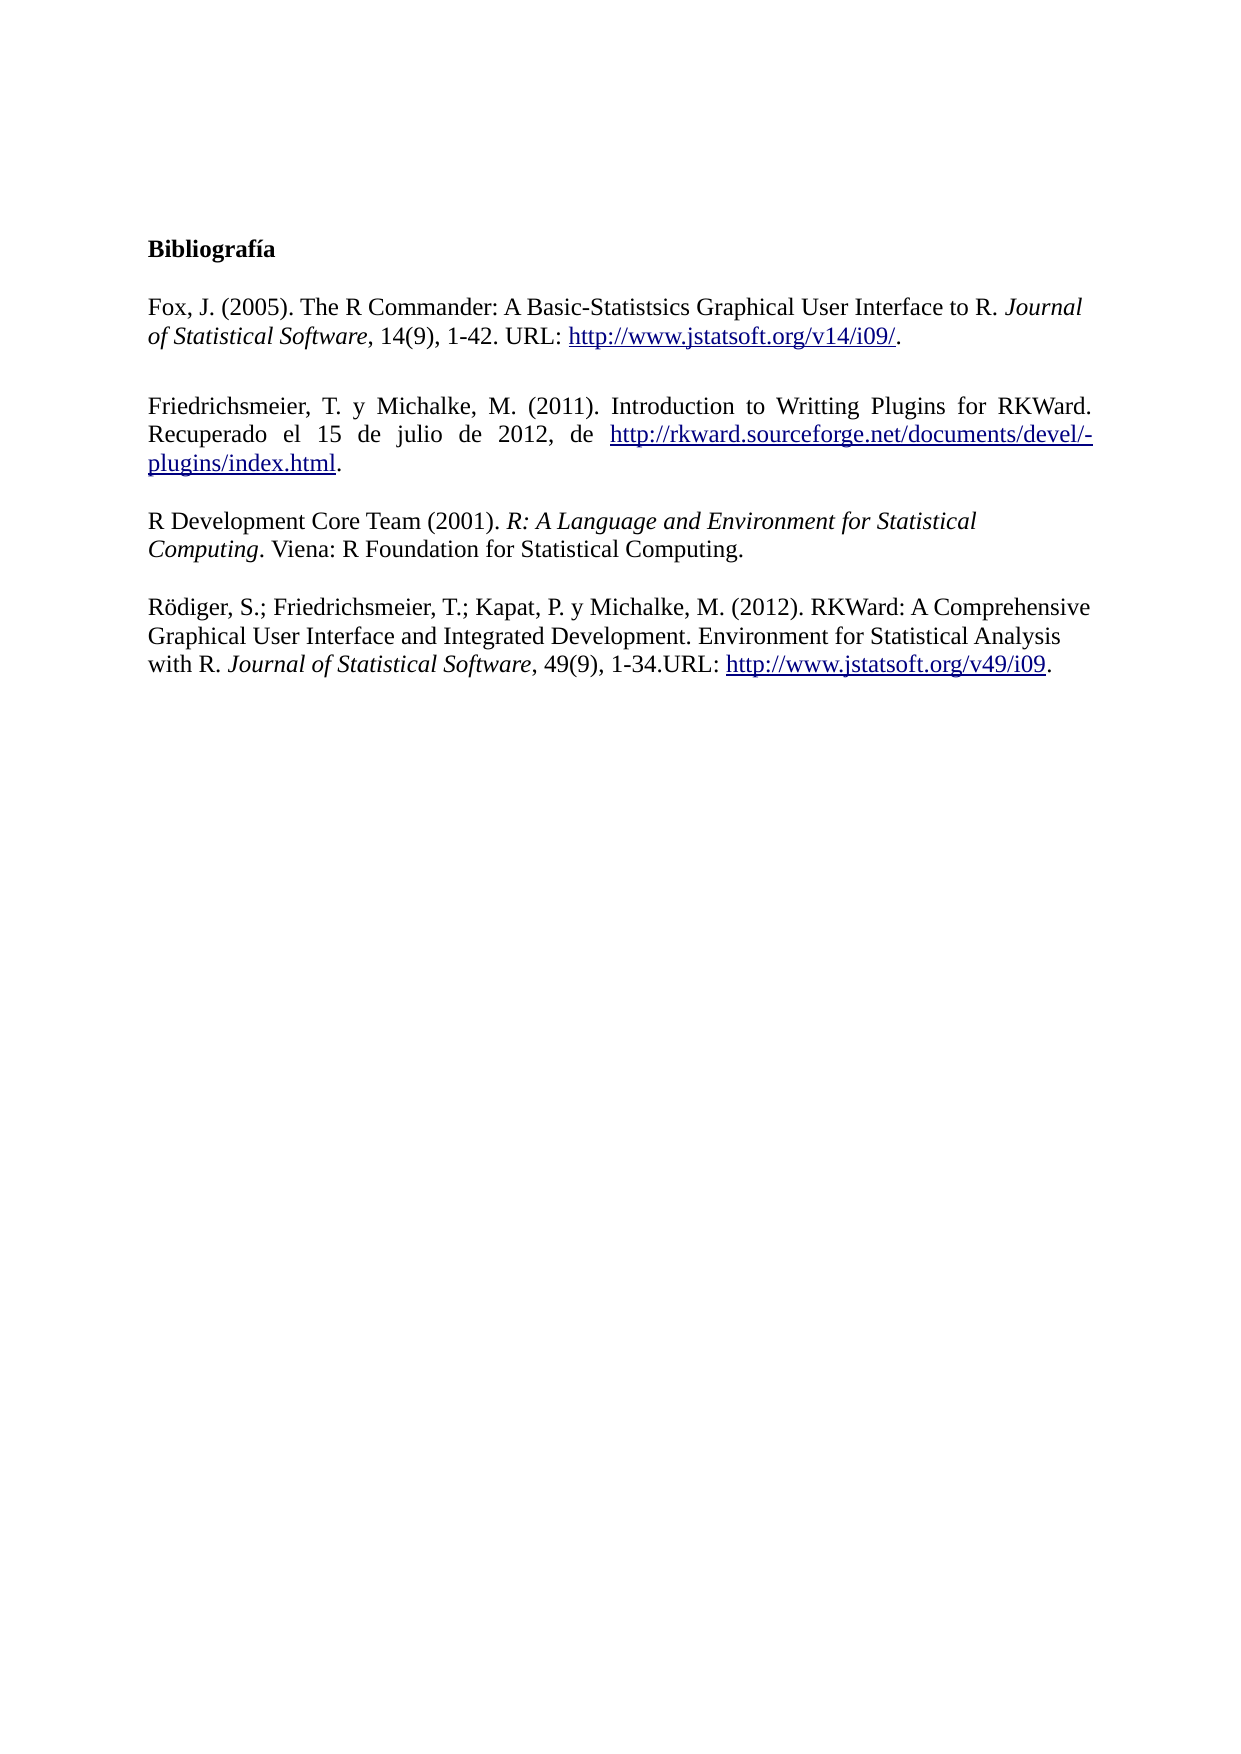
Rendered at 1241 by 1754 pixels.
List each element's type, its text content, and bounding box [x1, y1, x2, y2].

text R Development Core Team (2001). R: A Language and Environment for Statistical Computing. Viena: R Foundation for Statistical Computing. [148, 506, 1093, 563]
text Friedrichsmeier, T. y Michalke, M. (2011). Introduction to Writting Plugins for RKWard. Recuperado el 15 de julio de 2012, de http://rkward.sourceforge.net/documents/devel/-plugins/index.html. [148, 391, 1093, 477]
text Fox, J. (2005). The R Commander: A Basic-Statistsics Graphical User Interface to R. Journal of Statistical Software, 14(9), 1-42. URL: http://www.jstatsoft.org/v14/i09/. [148, 292, 1093, 349]
text Rödiger, S.; Friedrichsmeier, T.; Kapat, P. y Michalke, M. (2012). RKWard: A Comprehensive Graphical User Interface and Integrated Development. Environment for Statistical Analysis with R. Journal of Statistical Software, 49(9), 1-34.URL: http://www.jstatsoft.org/v49/i09. [148, 592, 1093, 678]
text Bibliografía [148, 234, 1093, 263]
